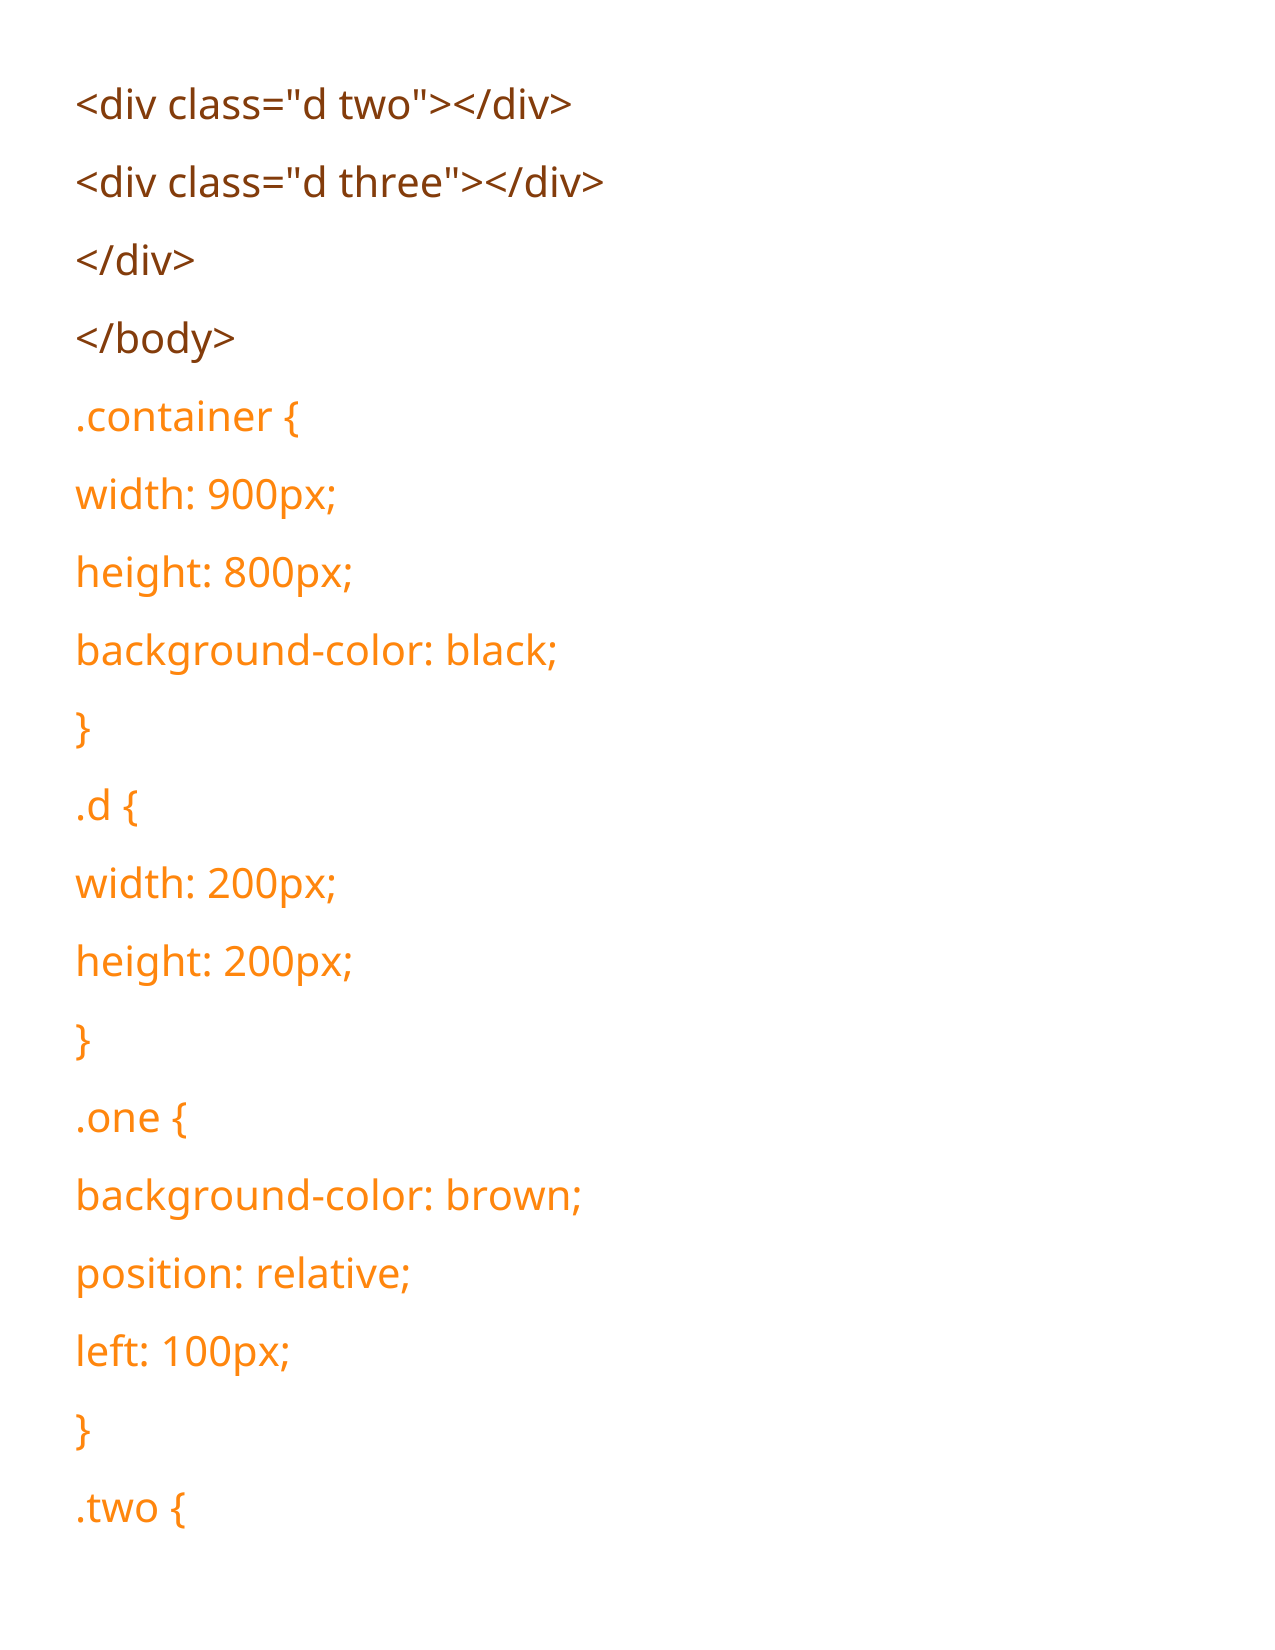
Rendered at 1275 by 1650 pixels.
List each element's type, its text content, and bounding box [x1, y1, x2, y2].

text height: 800px; [75, 542, 1200, 599]
text background-color: brown; [75, 1166, 1200, 1223]
text } [75, 698, 1200, 755]
text .container { [75, 387, 1200, 443]
text width: 200px; [75, 854, 1200, 911]
text position: relative; [75, 1244, 1200, 1301]
text </body> [75, 309, 1200, 366]
text background-color: black; [75, 620, 1200, 677]
text <div class="d two"></div> [75, 75, 1200, 132]
text .d { [75, 776, 1200, 833]
text .one { [75, 1088, 1200, 1145]
text left: 100px; [75, 1322, 1200, 1378]
text height: 200px; [75, 932, 1200, 989]
text } [75, 1399, 1200, 1456]
text .two { [75, 1477, 1200, 1534]
text width: 900px; [75, 464, 1200, 521]
text <div class="d three"></div> [75, 153, 1200, 210]
text </div> [75, 231, 1200, 288]
text } [75, 1010, 1200, 1067]
